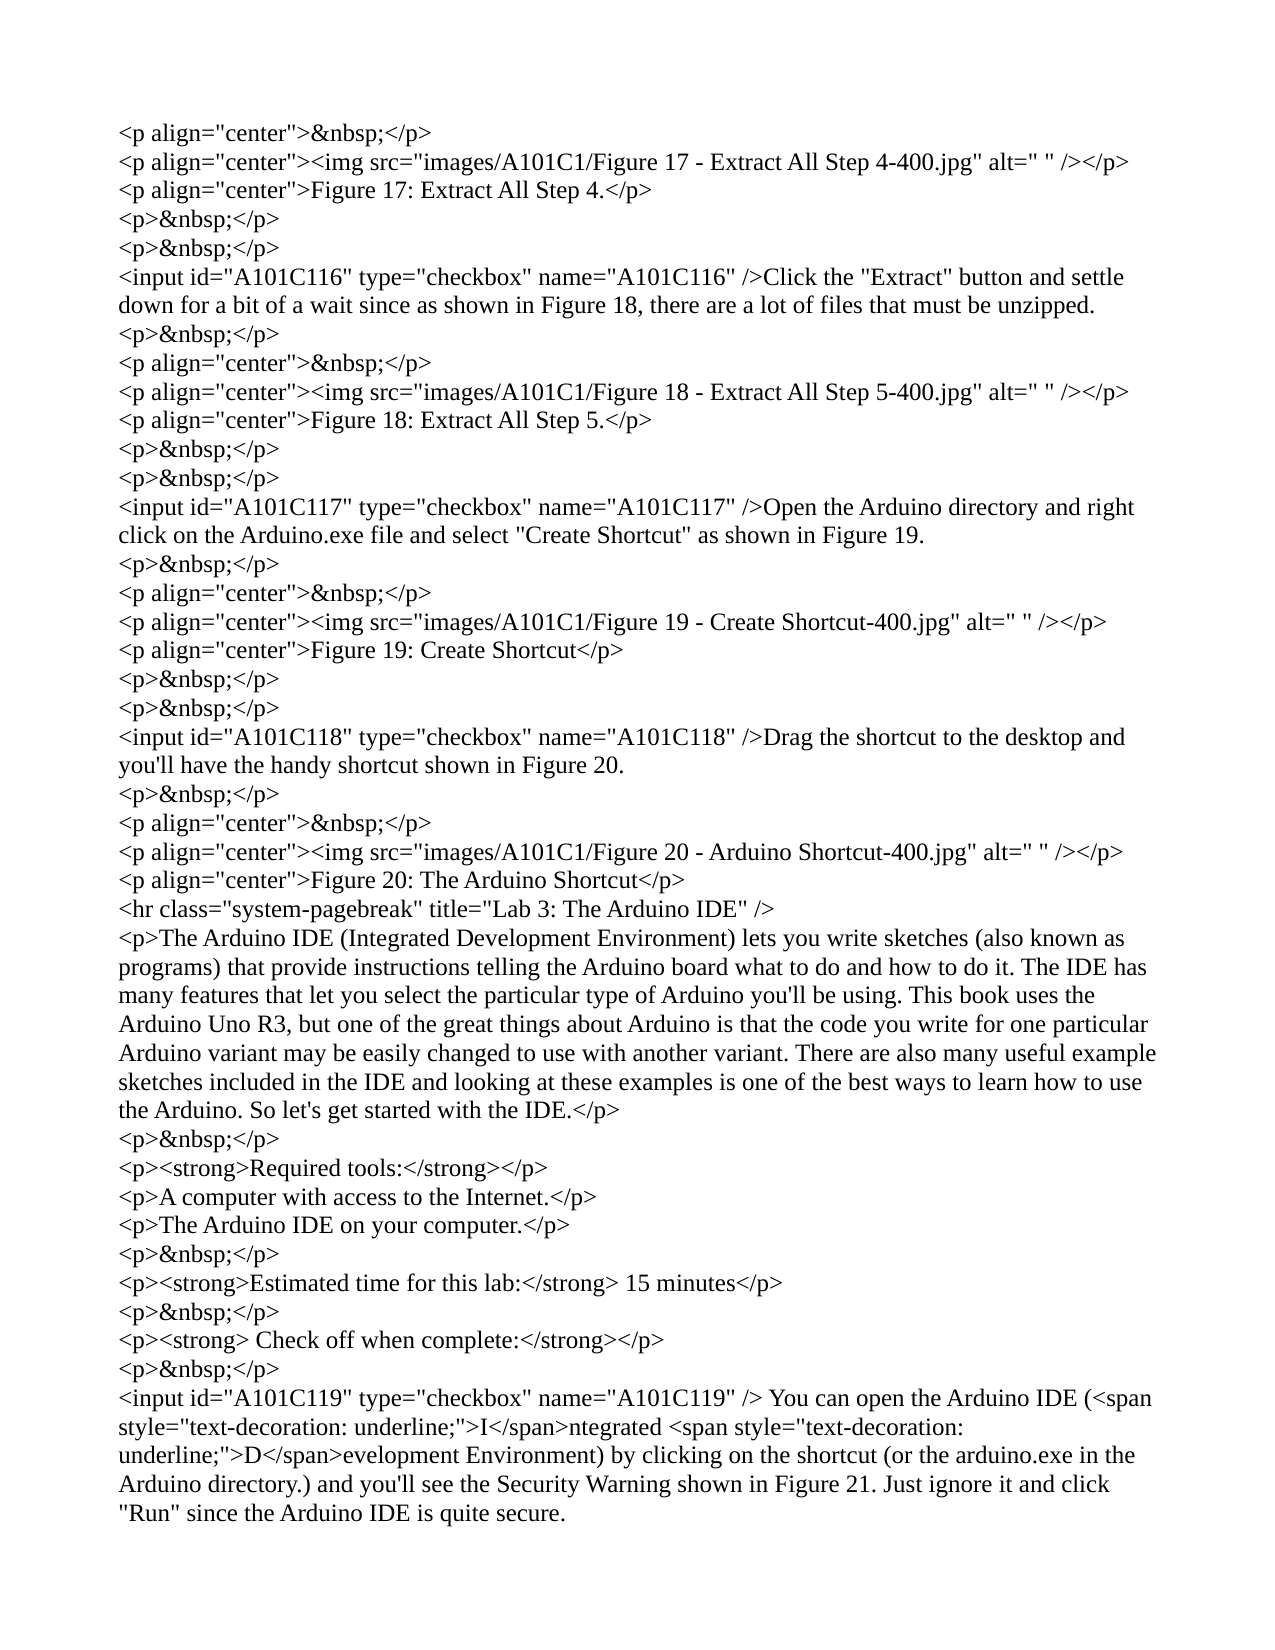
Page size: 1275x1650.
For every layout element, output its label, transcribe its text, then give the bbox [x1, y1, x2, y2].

text <p>The Arduino IDE on your computer.</p> [118, 1211, 1157, 1239]
text <input id="A101C118" type="checkbox" name="A101C118" />Drag the shortcut to the desktop and you'll have the handy shortcut shown in Figure 20. [118, 722, 1157, 779]
text <p><strong>Required tools:</strong></p> [118, 1153, 1157, 1182]
text <p align="center">&nbsp;</p> [118, 348, 1157, 377]
text <p>&nbsp;</p> [118, 779, 1157, 808]
text <p>&nbsp;</p> [118, 664, 1157, 693]
text <p>&nbsp;</p> [118, 434, 1157, 463]
text <p align="center">&nbsp;</p> [118, 578, 1157, 607]
text <p align="center"><img src="images/A101C1/Figure 18 - Extract All Step 5-400.jpg" alt=" " /></p> [118, 377, 1157, 406]
text <p>&nbsp;</p> [118, 549, 1157, 578]
text <p align="center"><img src="images/A101C1/Figure 19 - Create Shortcut-400.jpg" alt=" " /></p> [118, 607, 1157, 636]
text <input id="A101C117" type="checkbox" name="A101C117" />Open the Arduino directory and right click on the Arduino.exe file and select "Create Shortcut" as shown in Figure 19. [118, 492, 1157, 549]
text <p align="center">&nbsp;</p> [118, 118, 1157, 147]
text <p><strong>Estimated time for this lab:</strong> 15 minutes</p> [118, 1268, 1157, 1297]
text <p>&nbsp;</p> [118, 463, 1157, 492]
text <p align="center">Figure 20: The Arduino Shortcut</p> [118, 866, 1157, 894]
text <input id="A101C116" type="checkbox" name="A101C116" />Click the "Extract" button and settle down for a bit of a wait since as shown in Figure 18, there are a lot of files that must be unzipped. [118, 262, 1157, 319]
text <hr class="system-pagebreak" title="Lab 3: The Arduino IDE" /> [118, 894, 1157, 923]
text <p>&nbsp;</p> [118, 319, 1157, 348]
text <p><strong> Check off when complete:</strong></p> [118, 1326, 1157, 1354]
text <p>A computer with access to the Internet.</p> [118, 1182, 1157, 1211]
text <p>&nbsp;</p> [118, 1124, 1157, 1153]
text <p>&nbsp;</p> [118, 1239, 1157, 1268]
text <p>&nbsp;</p> [118, 1354, 1157, 1383]
text <p align="center">Figure 19: Create Shortcut</p> [118, 636, 1157, 664]
text <p>&nbsp;</p> [118, 204, 1157, 233]
text <input id="A101C119" type="checkbox" name="A101C119" /> You can open the Arduino IDE (<span style="text-decoration: underline;">I</span>ntegrated <span style="text-decoration: underline;">D</span>evelopment Environment) by clicking on the shortcut (or the arduino.exe in the Arduino directory.) and you'll see the Security Warning shown in Figure 21. Just ignore it and click "Run" since the Arduino IDE is quite secure. [118, 1383, 1157, 1527]
text <p align="center"><img src="images/A101C1/Figure 17 - Extract All Step 4-400.jpg" alt=" " /></p> [118, 147, 1157, 176]
text <p>&nbsp;</p> [118, 233, 1157, 262]
text <p>&nbsp;</p> [118, 693, 1157, 722]
text <p>&nbsp;</p> [118, 1297, 1157, 1326]
text <p align="center">&nbsp;</p> [118, 808, 1157, 837]
text <p align="center">Figure 17: Extract All Step 4.</p> [118, 176, 1157, 204]
text <p align="center"><img src="images/A101C1/Figure 20 - Arduino Shortcut-400.jpg" alt=" " /></p> [118, 837, 1157, 866]
text <p>The Arduino IDE (Integrated Development Environment) lets you write sketches (also known as programs) that provide instructions telling the Arduino board what to do and how to do it. The IDE has many features that let you select the particular type of Arduino you'll be using. This book uses the Arduino Uno R3, but one of the great things about Arduino is that the code you write for one particular Arduino variant may be easily changed to use with another variant. There are also many useful example sketches included in the IDE and looking at these examples is one of the best ways to learn how to use the Arduino. So let's get started with the IDE.</p> [118, 923, 1157, 1124]
text <p align="center">Figure 18: Extract All Step 5.</p> [118, 406, 1157, 434]
